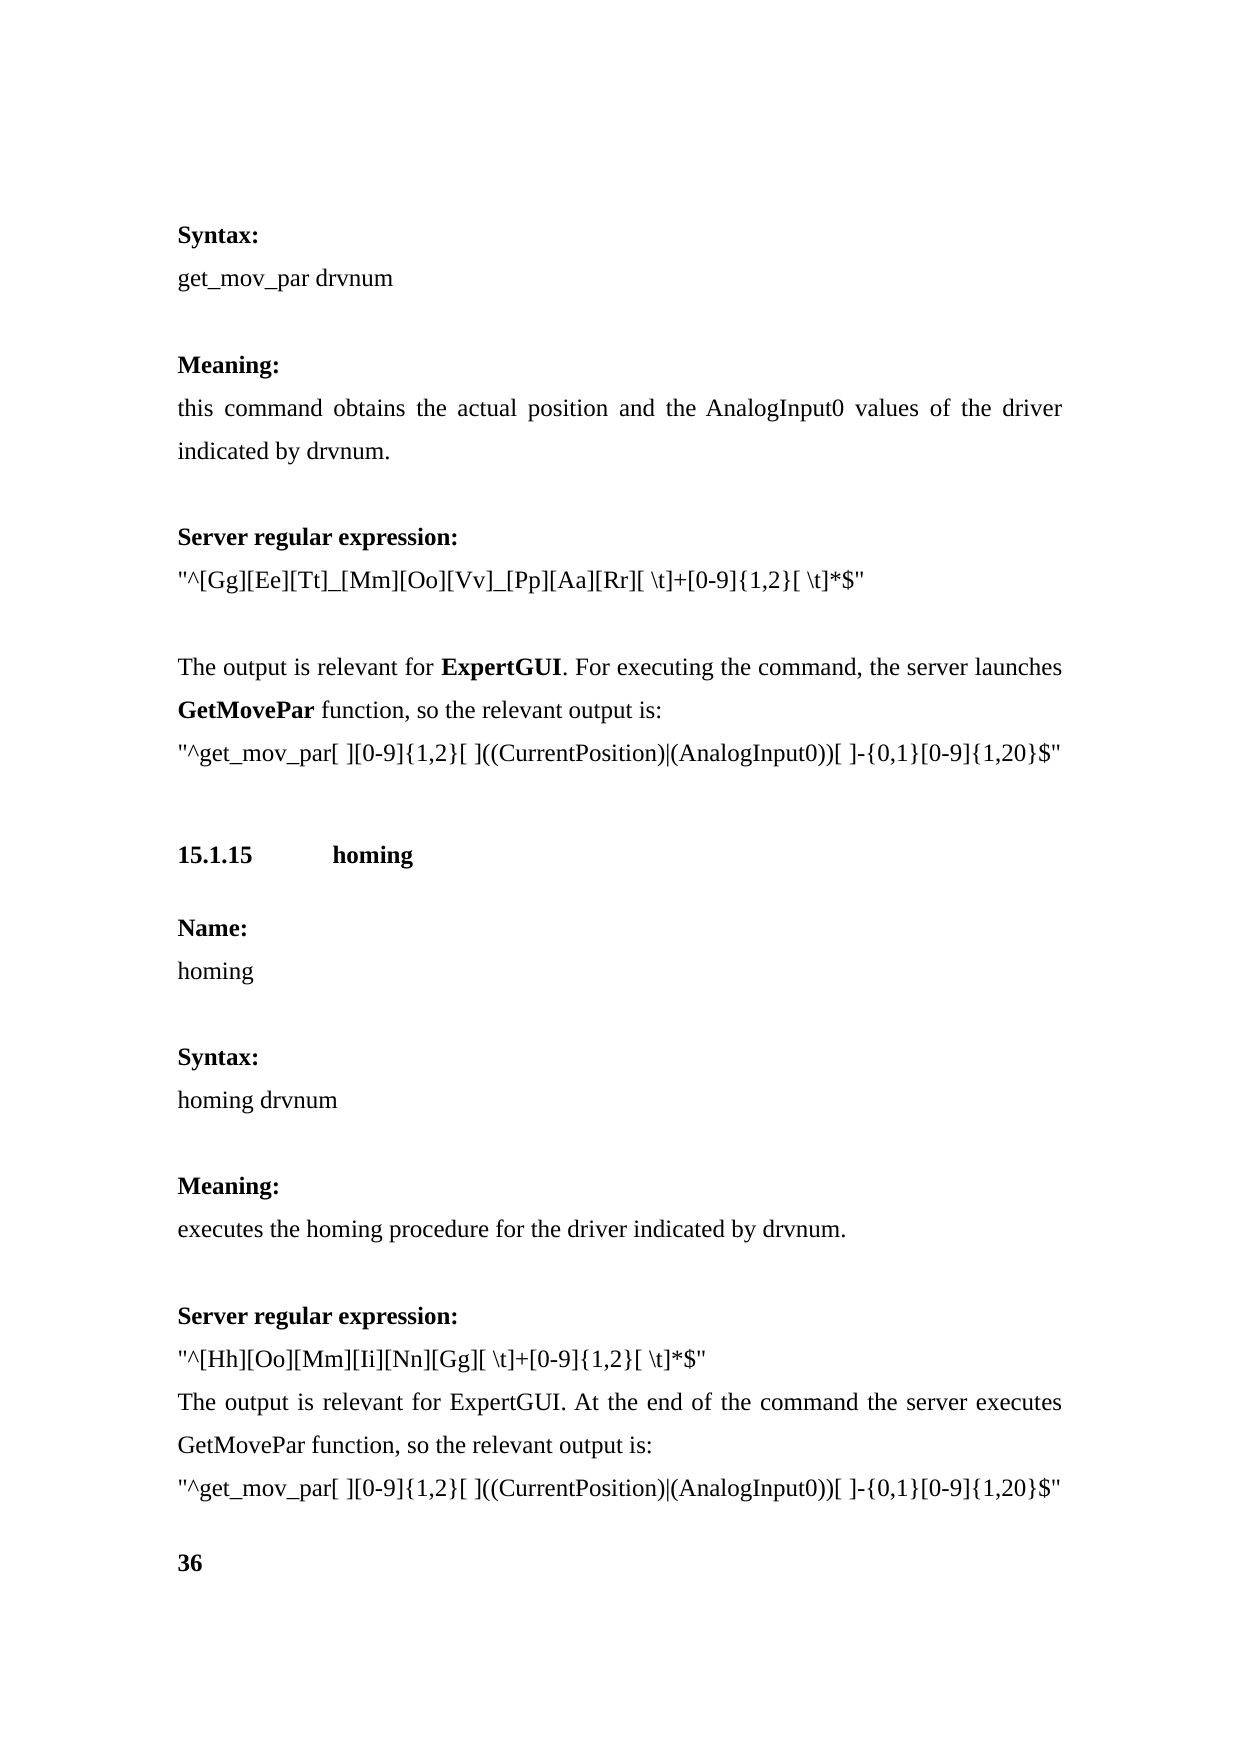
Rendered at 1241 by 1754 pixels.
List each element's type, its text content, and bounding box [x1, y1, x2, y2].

text Syntax: [177, 220, 1063, 249]
text Meaning: [177, 350, 1063, 378]
text "^get_mov_par[ ][0-9]{1,2}[ ]((CurrentPosition)|(AnalogInput0))[ ]-{0,1}[0-9]{1,20}$" [177, 738, 1063, 767]
text "^[Gg][Ee][Tt]_[Mm][Oo][Vv]_[Pp][Aa][Rr][ \t]+[0-9]{1,2}[ \t]*$" [177, 565, 1063, 594]
text get_mov_par drvnum [177, 263, 1063, 292]
text "^[Hh][Oo][Mm][Ii][Nn][Gg][ \t]+[0-9]{1,2}[ \t]*$" [177, 1344, 1063, 1373]
text homing drvnum [177, 1085, 1063, 1114]
text executes the homing procedure for the driver indicated by drvnum. [177, 1214, 1063, 1243]
text Server regular expression: [177, 522, 1063, 551]
text Syntax: [177, 1042, 1063, 1071]
text Meaning: [177, 1171, 1063, 1200]
text The output is relevant for ExpertGUI. At the end of the command the server executes GetMovePar function, so the relevant output is: [177, 1387, 1063, 1459]
text "^get_mov_par[ ][0-9]{1,2}[ ]((CurrentPosition)|(AnalogInput0))[ ]-{0,1}[0-9]{1,20}$" [177, 1473, 1063, 1502]
text this command obtains the actual position and the AnalogInput0 values of the driver indicated by drvnum. [177, 393, 1063, 465]
subtitle homing [177, 840, 1063, 869]
text Name: [177, 913, 1063, 941]
text homing [177, 956, 1063, 984]
text The output is relevant for ExpertGUI. For executing the command, the server launches GetMovePar function, so the relevant output is: [177, 652, 1063, 723]
text Server regular expression: [177, 1301, 1063, 1329]
